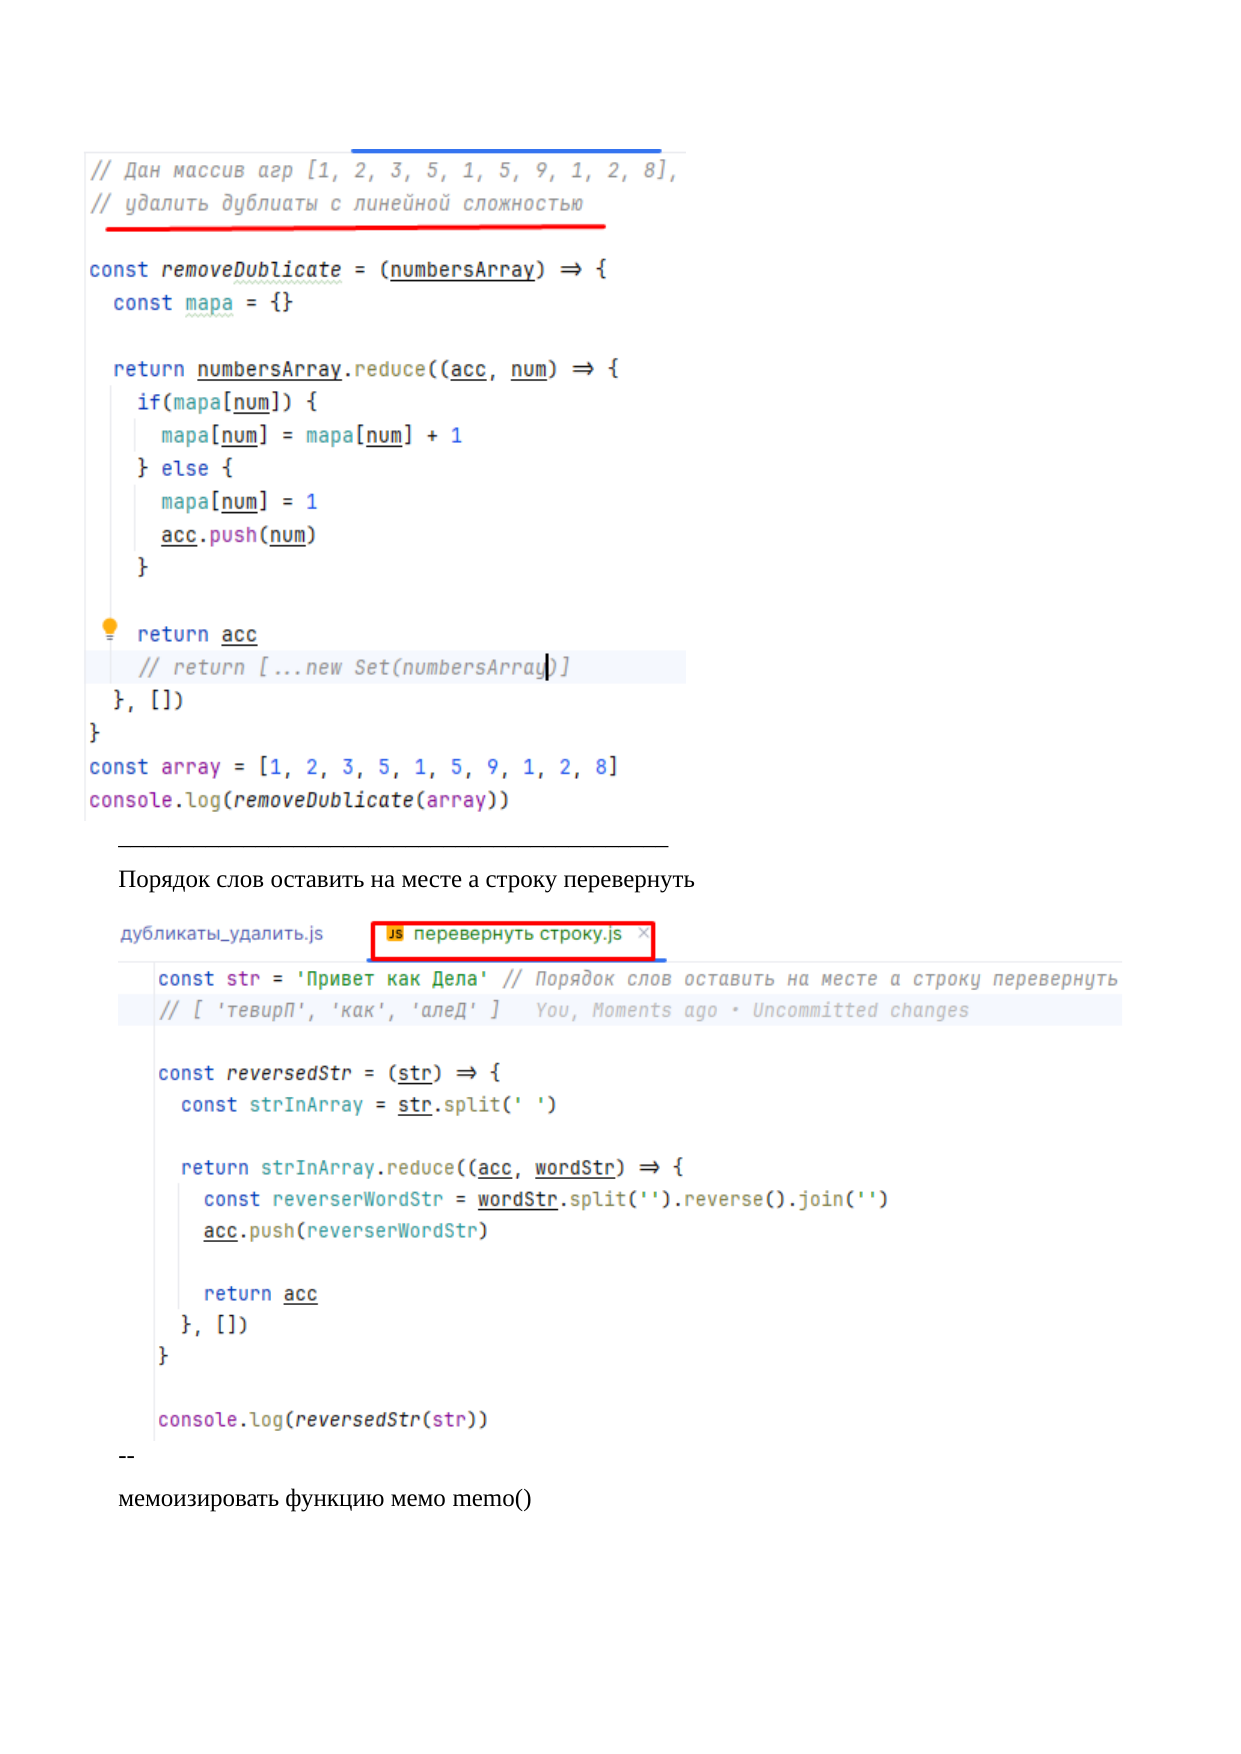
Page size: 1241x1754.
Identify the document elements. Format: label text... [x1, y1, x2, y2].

picture [83, 149, 686, 821]
text Порядок слов оставить на месте а строку перевернуть [118, 864, 1122, 893]
text ____________________________________________ [118, 291, 1122, 850]
text -- [118, 1441, 1122, 1469]
picture [118, 907, 1123, 1441]
text мемоизировать функцию мемо memo() [118, 1483, 1122, 1512]
